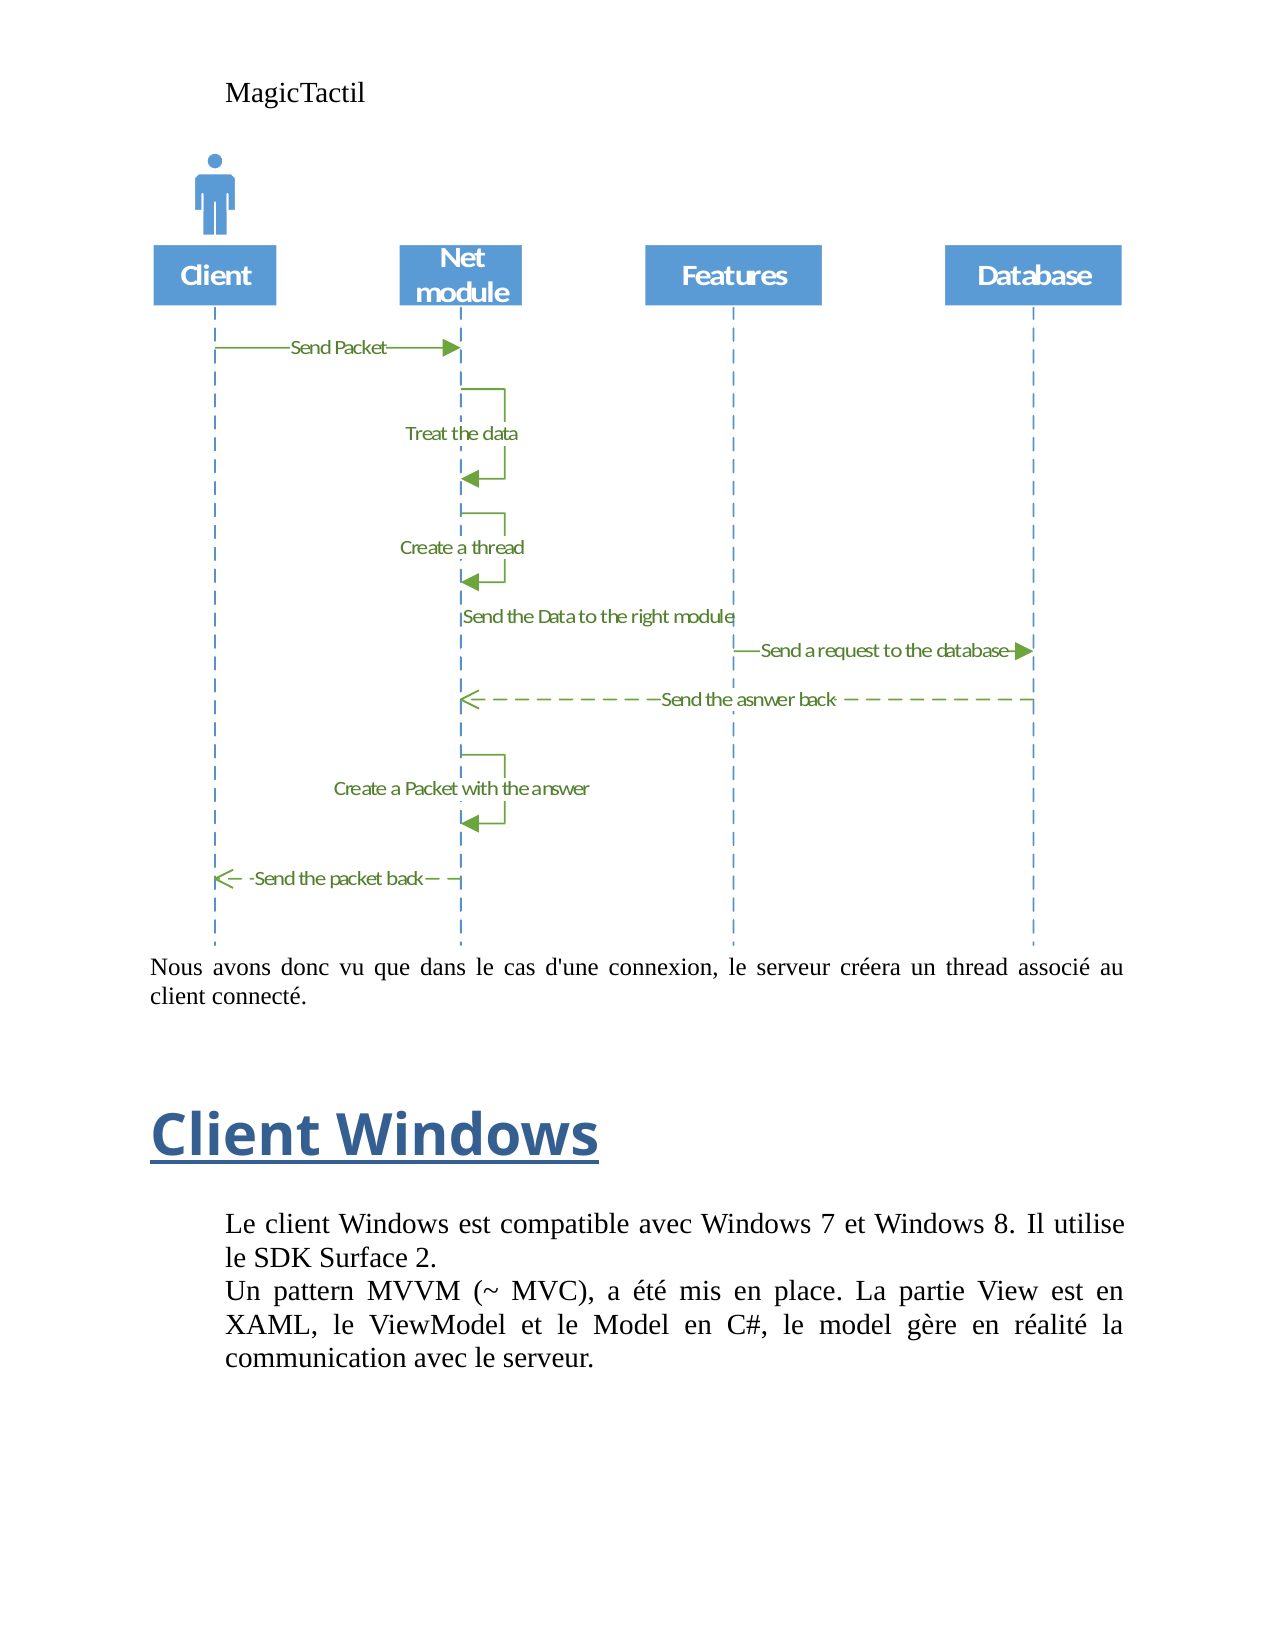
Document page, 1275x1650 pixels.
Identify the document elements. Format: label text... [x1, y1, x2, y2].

text Le client Windows est compatible avec Windows 7 et Windows 8. Il utilise le SDK Surface 2. [225, 1206, 1125, 1273]
text Un pattern MVVM (~ MVC), a été mis en place. La partie View est en XAML, le ViewModel et le Model en C#, le model gère en réalité la communication avec le serveur. [225, 1273, 1125, 1374]
text Nous avons donc vu que dans le cas d'une connexion, le serveur créera un thread associé au client connecté. [150, 952, 1125, 1009]
subtitle Client Windows [150, 1093, 1125, 1173]
